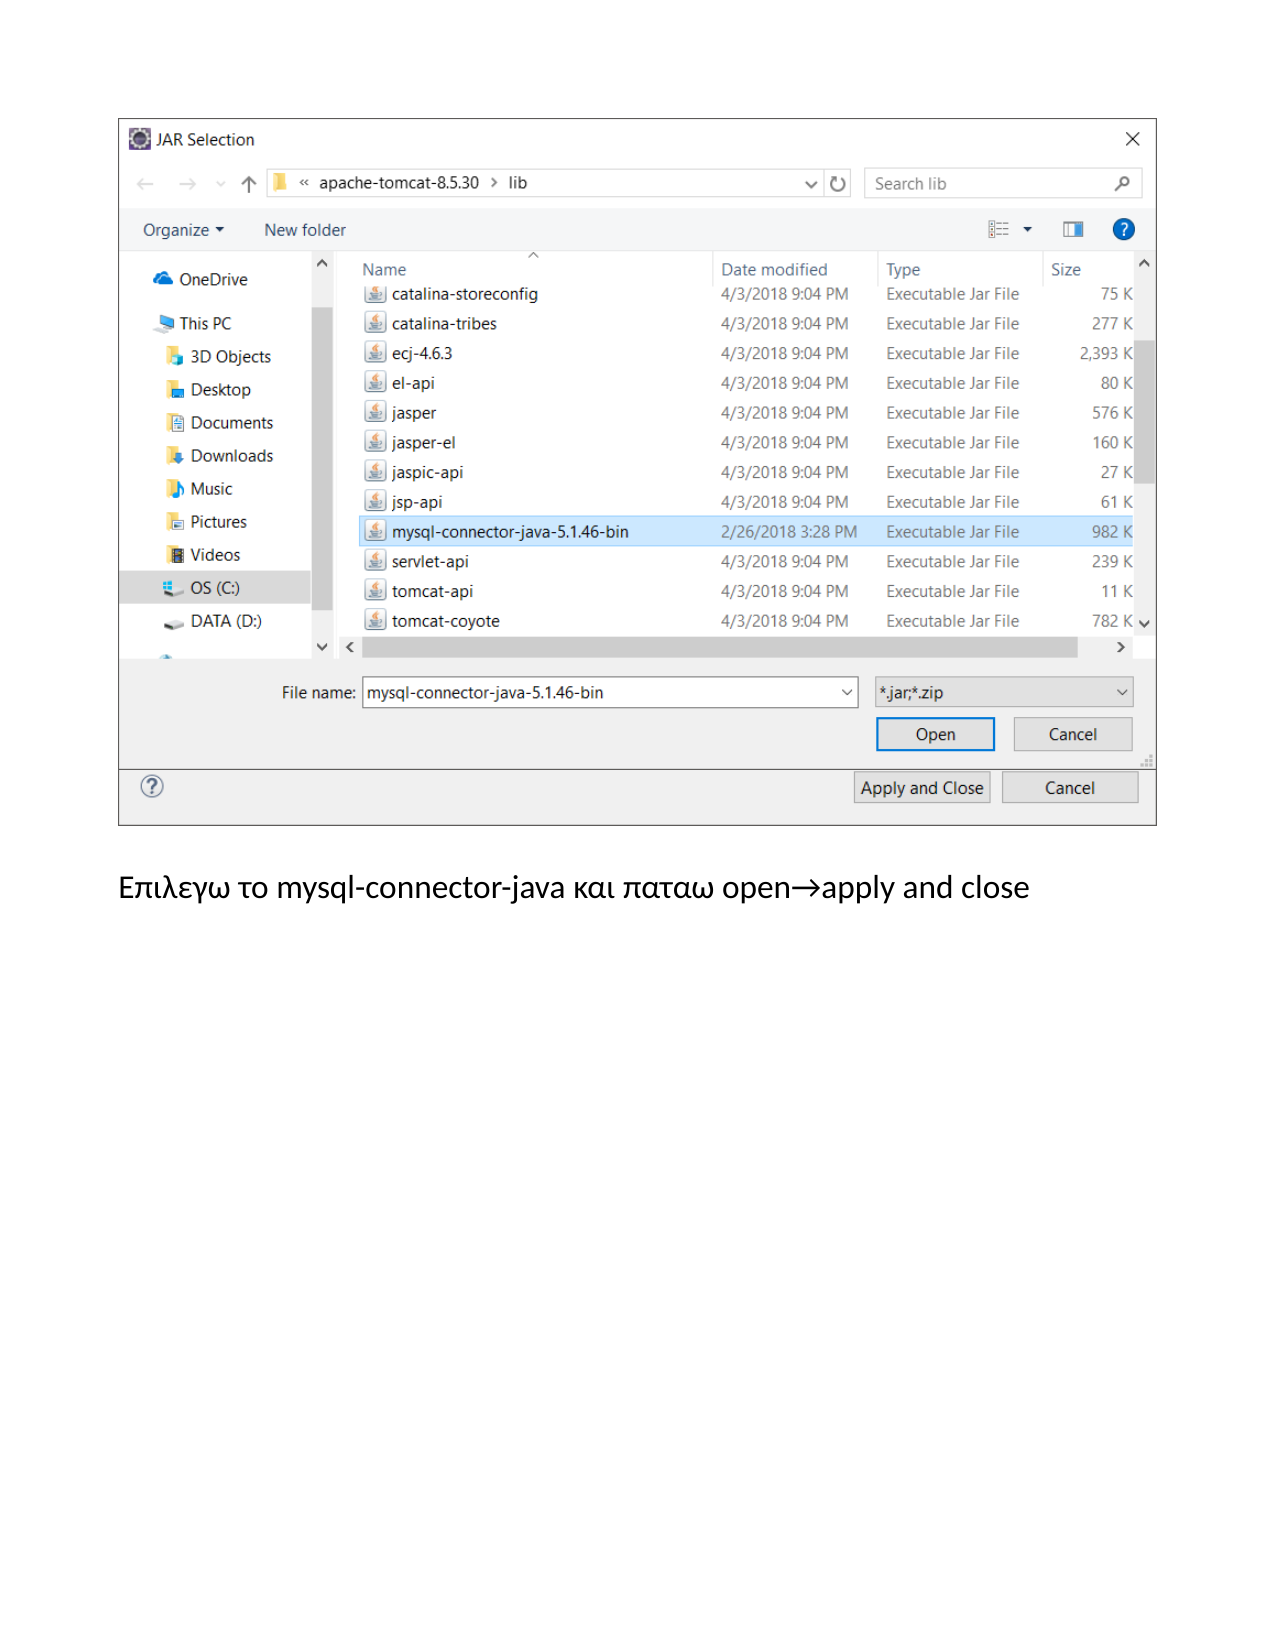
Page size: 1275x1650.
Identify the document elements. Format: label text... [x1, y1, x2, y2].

text Επιλεγω το mysql-connector-java και παταω open→apply and close [118, 866, 1157, 907]
